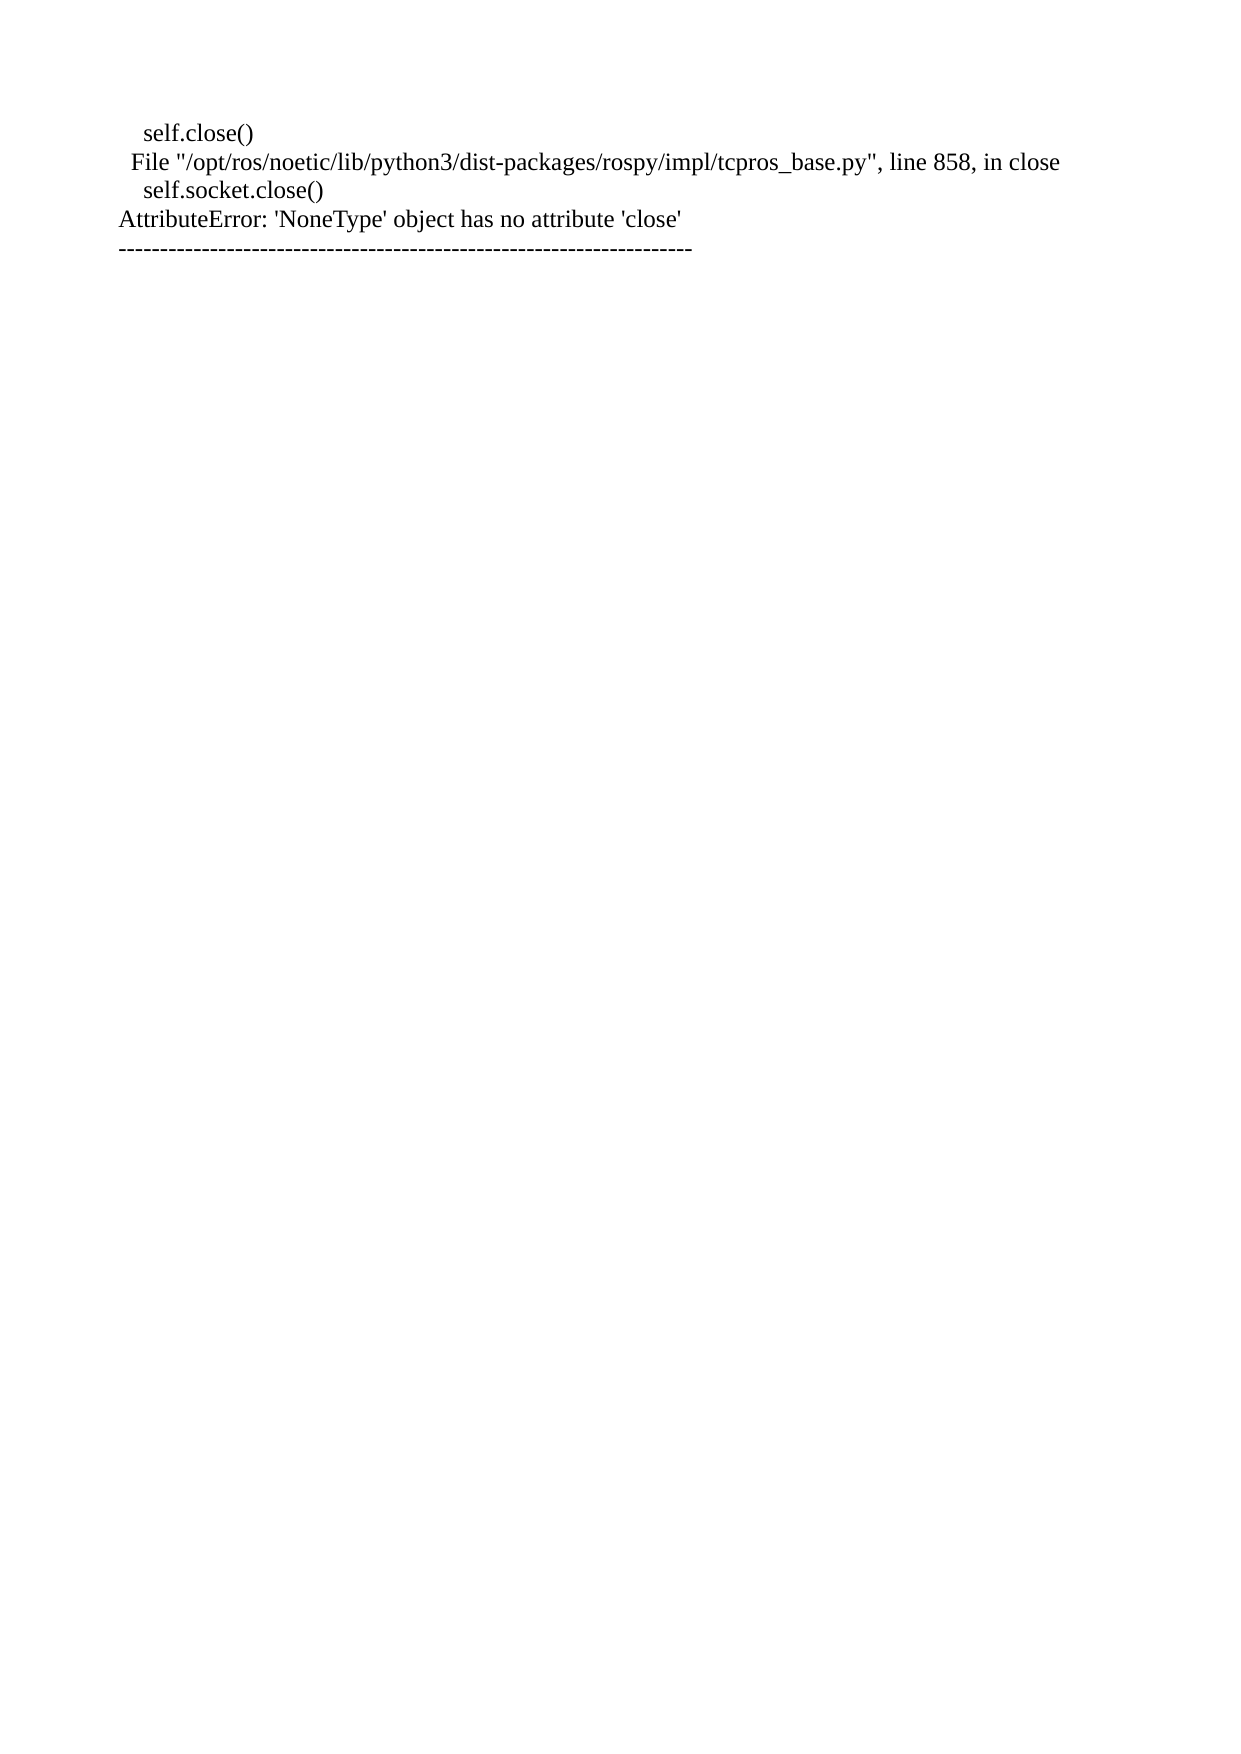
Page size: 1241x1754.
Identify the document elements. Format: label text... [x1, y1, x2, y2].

text --------------------------------------------------------------------- [118, 233, 1122, 262]
text self.socket.close() [118, 176, 1122, 204]
text AttributeError: 'NoneType' object has no attribute 'close' [118, 204, 1122, 233]
text File "/opt/ros/noetic/lib/python3/dist-packages/rospy/impl/tcpros_base.py", line 858, in close [118, 147, 1122, 176]
text self.close() [118, 118, 1122, 147]
